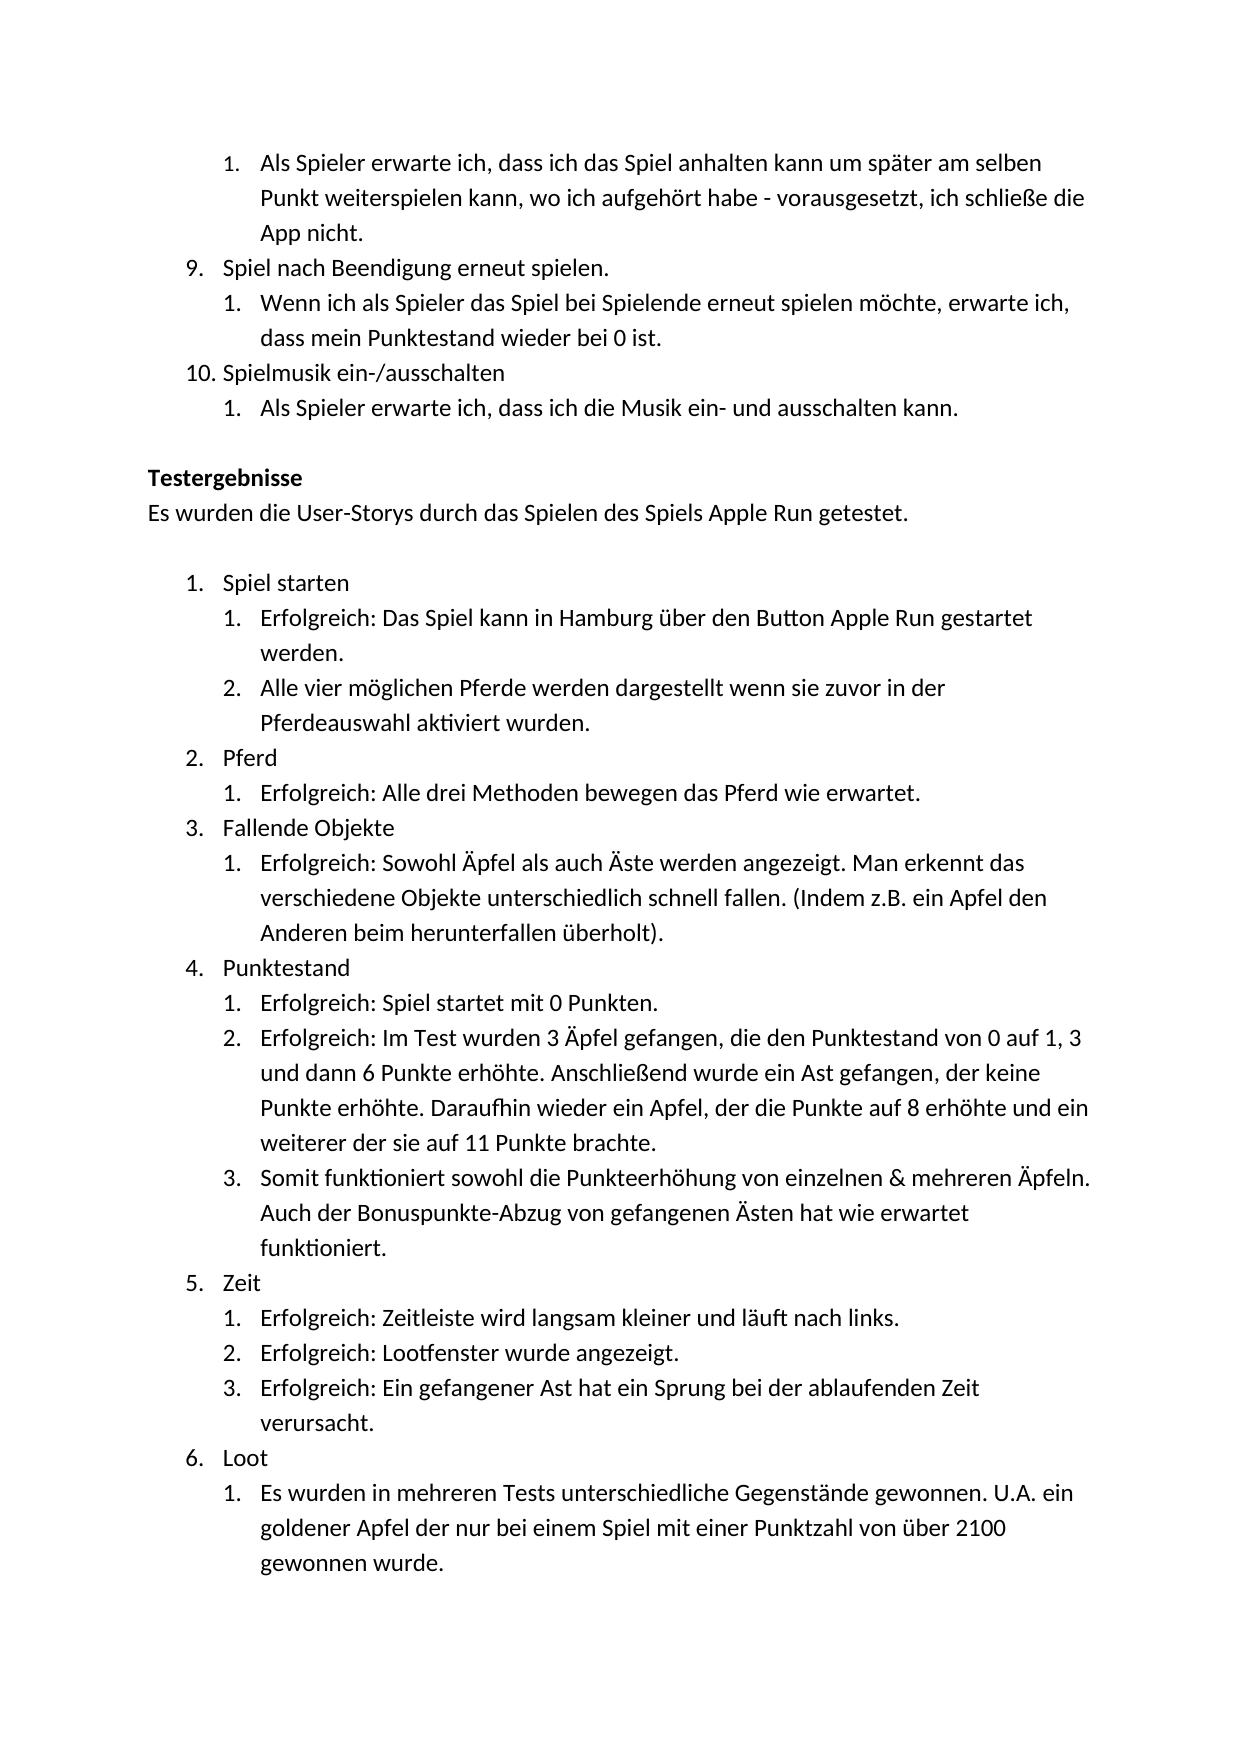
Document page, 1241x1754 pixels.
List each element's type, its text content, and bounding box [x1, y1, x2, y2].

text Testergebnisse [148, 463, 1093, 493]
list Loot [185, 1443, 1093, 1473]
list Wenn ich als Spieler das Spiel bei Spielende erneut spielen möchte, erwarte ich, dass mein Punktestand wieder bei 0 ist. [223, 288, 1093, 353]
list Erfolgreich: Im Test wurden 3 Äpfel gefangen, die den Punktestand von 0 auf 1, 3 und dann 6 Punkte erhöhte. Anschließend wurde ein Ast gefangen, der keine Punkte erhöhte. Daraufhin wieder ein Apfel, der die Punkte auf 8 erhöhte und ein weiterer der sie auf 11 Punkte brachte. [223, 1023, 1093, 1158]
list Somit funktioniert sowohl die Punkteerhöhung von einzelnen & mehreren Äpfeln. Auch der Bonuspunkte-Abzug von gefangenen Ästen hat wie erwartet funktioniert. [223, 1163, 1093, 1263]
list Punktestand [185, 953, 1093, 983]
list Erfolgreich: Zeitleiste wird langsam kleiner und läuft nach links. [223, 1303, 1093, 1333]
list Alle vier möglichen Pferde werden dargestellt wenn sie zuvor in der Pferdeauswahl aktiviert wurden. [223, 673, 1093, 738]
list Fallende Objekte [185, 813, 1093, 843]
list Erfolgreich: Ein gefangener Ast hat ein Sprung bei der ablaufenden Zeit verursacht. [223, 1373, 1093, 1438]
list Erfolgreich: Das Spiel kann in Hamburg über den Button Apple Run gestartet werden. [223, 603, 1093, 668]
list Erfolgreich: Spiel startet mit 0 Punkten. [223, 988, 1093, 1018]
list Erfolgreich: Lootfenster wurde angezeigt. [223, 1338, 1093, 1368]
text Es wurden die User-Storys durch das Spielen des Spiels Apple Run getestet. [148, 498, 1093, 528]
list Als Spieler erwarte ich, dass ich die Musik ein- und ausschalten kann. [223, 393, 1093, 423]
list Spiel nach Beendigung erneut spielen. [185, 253, 1093, 283]
list Spielmusik ein-/ausschalten [185, 358, 1093, 388]
list Es wurden in mehreren Tests unterschiedliche Gegenstände gewonnen. U.A. ein goldener Apfel der nur bei einem Spiel mit einer Punktzahl von über 2100 gewonnen wurde. [223, 1478, 1093, 1578]
list Pferd [185, 743, 1093, 773]
list Erfolgreich: Alle drei Methoden bewegen das Pferd wie erwartet. [223, 778, 1093, 808]
list Zeit [185, 1268, 1093, 1298]
list Erfolgreich: Sowohl Äpfel als auch Äste werden angezeigt. Man erkennt das verschiedene Objekte unterschiedlich schnell fallen. (Indem z.B. ein Apfel den Anderen beim herunterfallen überholt). [223, 848, 1093, 948]
list Spiel starten [185, 568, 1093, 598]
list Als Spieler erwarte ich, dass ich das Spiel anhalten kann um später am selben Punkt weiterspielen kann, wo ich aufgehört habe - vorausgesetzt, ich schließe die App nicht. [223, 148, 1093, 248]
